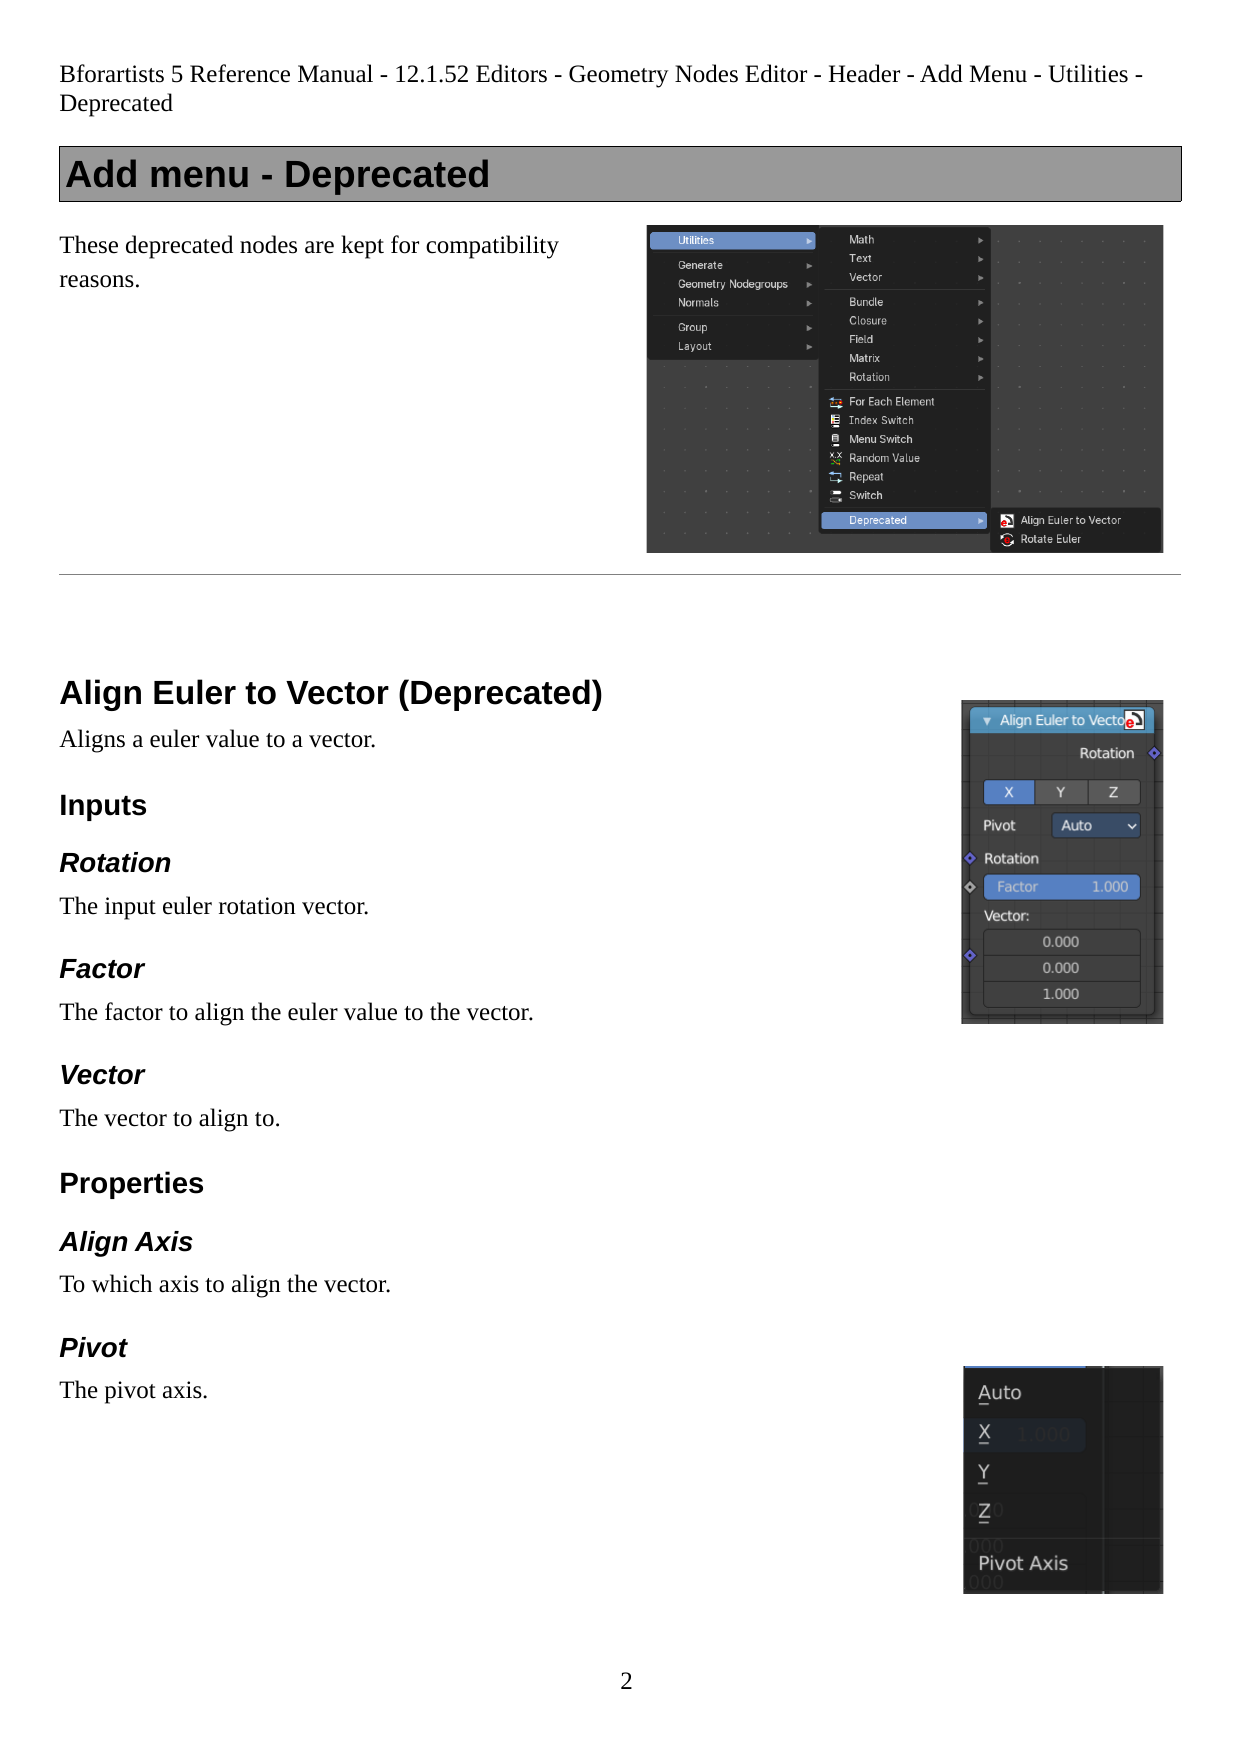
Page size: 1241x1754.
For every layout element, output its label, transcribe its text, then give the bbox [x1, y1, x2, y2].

subtitle Inputs [59, 788, 961, 822]
subtitle Rotation [59, 847, 961, 878]
subtitle Align Axis [59, 1225, 1181, 1257]
text To which axis to align the vector. [59, 1269, 1181, 1298]
text These deprecated nodes are kept for compatibility reasons. [59, 230, 646, 293]
picture [963, 1366, 1164, 1594]
subtitle [1164, 847, 1181, 878]
text The factor to align the euler value to the vector. [59, 997, 1181, 1026]
picture [961, 700, 1164, 1024]
picture [646, 225, 1164, 553]
subtitle [1164, 952, 1181, 984]
text The input euler rotation vector. [59, 891, 961, 920]
subtitle Factor [59, 952, 961, 984]
table_header Add menu - Deprecated [60, 147, 1181, 201]
subtitle Pivot [59, 1331, 1181, 1363]
subtitle [1164, 788, 1181, 822]
text Aligns a euler value to a vector. [59, 724, 961, 753]
text The vector to align to. [59, 1103, 1181, 1132]
subtitle Properties [59, 1166, 1181, 1200]
subtitle Align Euler to Vector (Deprecated) [59, 673, 1181, 712]
subtitle Vector [59, 1058, 1181, 1090]
text [1164, 1376, 1181, 1404]
text The pivot axis. [59, 1376, 963, 1404]
